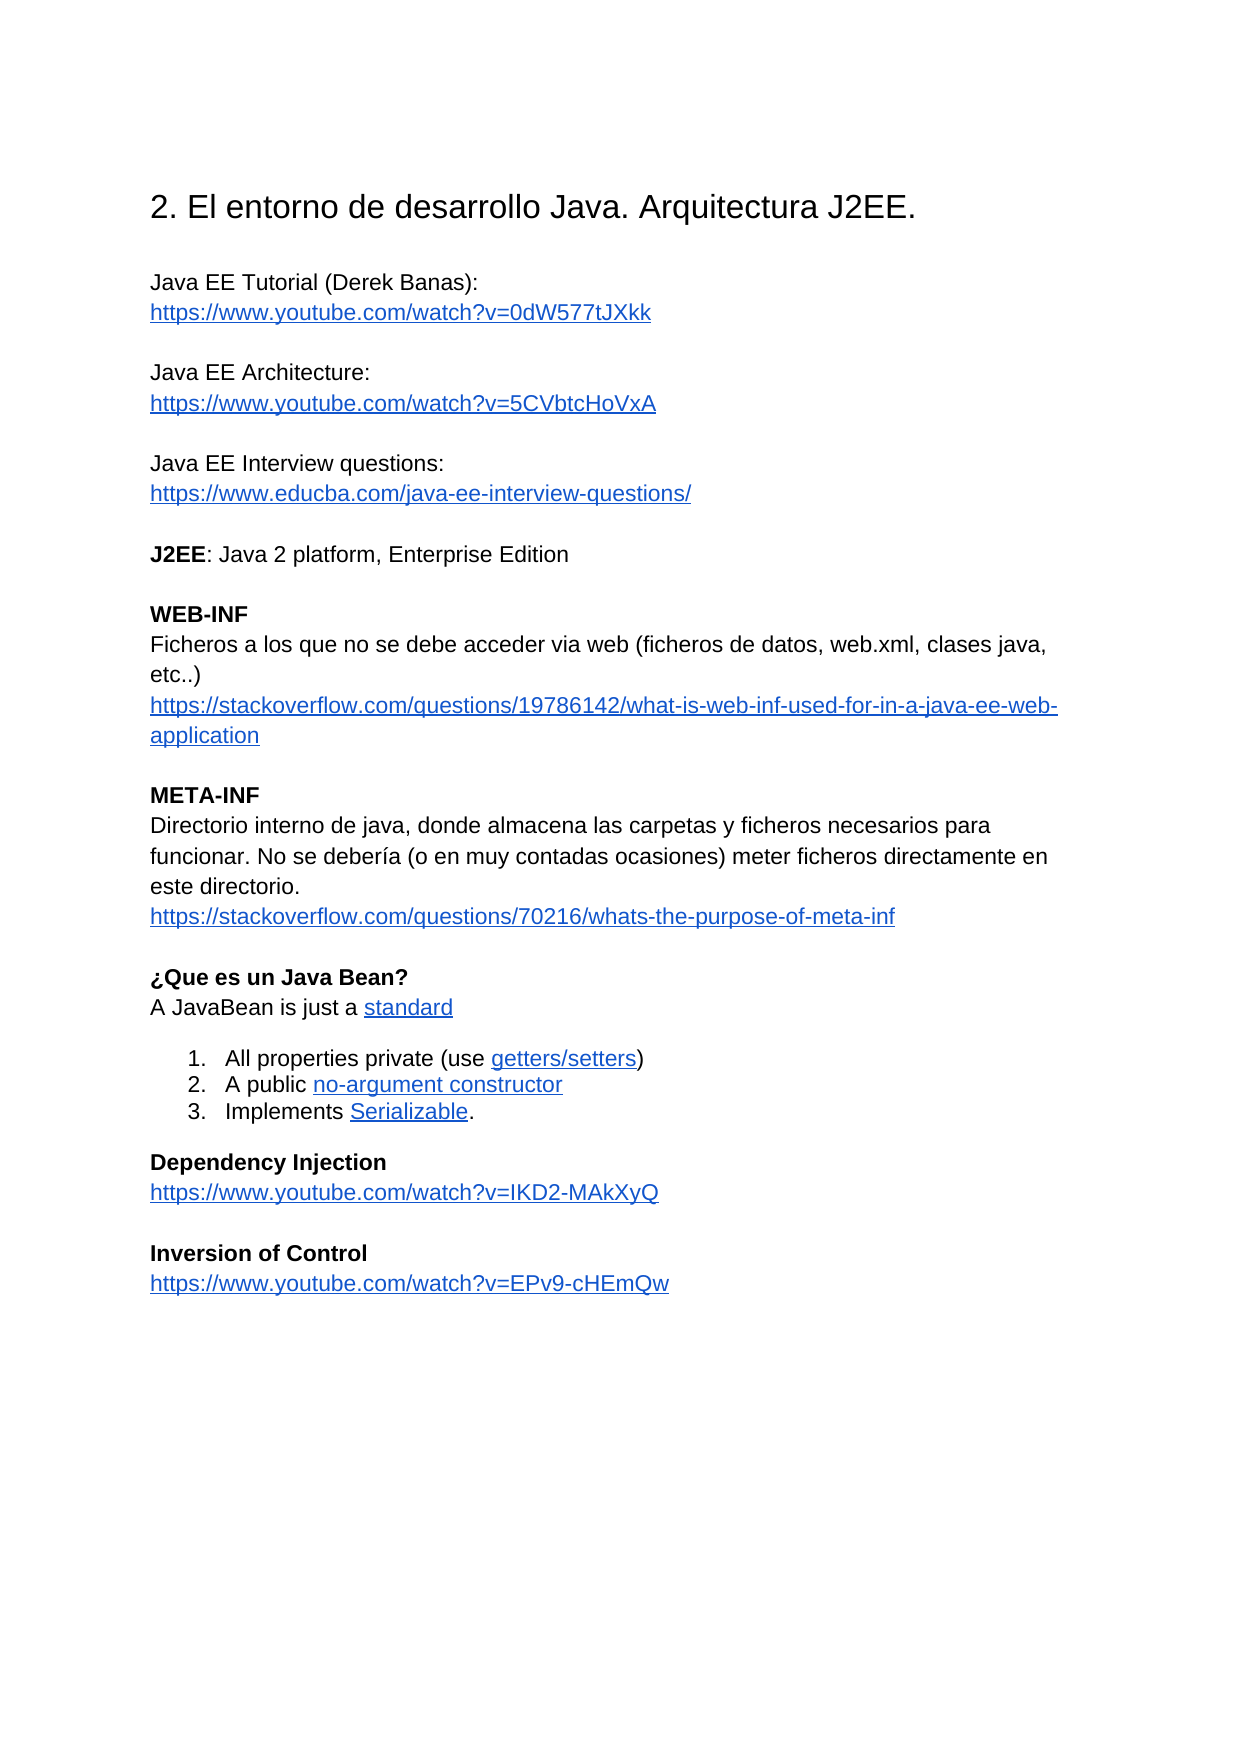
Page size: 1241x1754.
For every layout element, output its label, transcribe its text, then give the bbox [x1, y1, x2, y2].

text Java EE Interview questions: [150, 450, 1090, 476]
text Directorio interno de java, donde almacena las carpetas y ficheros necesarios para funcionar. No se debería (o en muy contadas ocasiones) meter ficheros directamente en este directorio. [150, 812, 1090, 899]
text https://stackoverflow.com/questions/70216/whats-the-purpose-of-meta-inf [150, 903, 1090, 929]
text A JavaBean is just a standard [150, 994, 1090, 1020]
list Implements Serializable. [187, 1098, 1090, 1124]
text Dependency Injection [150, 1149, 1090, 1175]
text ¿Que es un Java Bean? [150, 963, 1090, 990]
text Java EE Architecture: [150, 359, 1090, 386]
text Ficheros a los que no se debe acceder via web (ficheros de datos, web.xml, clases java, etc..) [150, 631, 1090, 688]
text https://www.youtube.com/watch?v=0dW577tJXkk [150, 299, 1090, 325]
list A public no-argument constructor [187, 1071, 1090, 1098]
text https://www.youtube.com/watch?v=IKD2-MAkXyQ [150, 1179, 1090, 1206]
text https://stackoverflow.com/questions/19786142/what-is-web-inf-used-for-in-a-java-ee-web-application [150, 692, 1090, 748]
text https://www.youtube.com/watch?v=EPv9-cHEmQw [150, 1270, 1090, 1296]
list All properties private (use getters/setters) [187, 1045, 1090, 1071]
text Inversion of Control [150, 1240, 1090, 1266]
text Java EE Tutorial (Derek Banas): [150, 269, 1090, 295]
subtitle 2. El entorno de desarrollo Java. Arquitectura J2EE. [150, 187, 1090, 226]
text https://www.youtube.com/watch?v=5CVbtcHoVxA [150, 389, 1090, 416]
text J2EE: Java 2 platform, Enterprise Edition [150, 541, 1090, 567]
text META-INF [150, 782, 1090, 808]
text https://www.educba.com/java-ee-interview-questions/ [150, 480, 1090, 506]
text WEB-INF [150, 601, 1090, 627]
